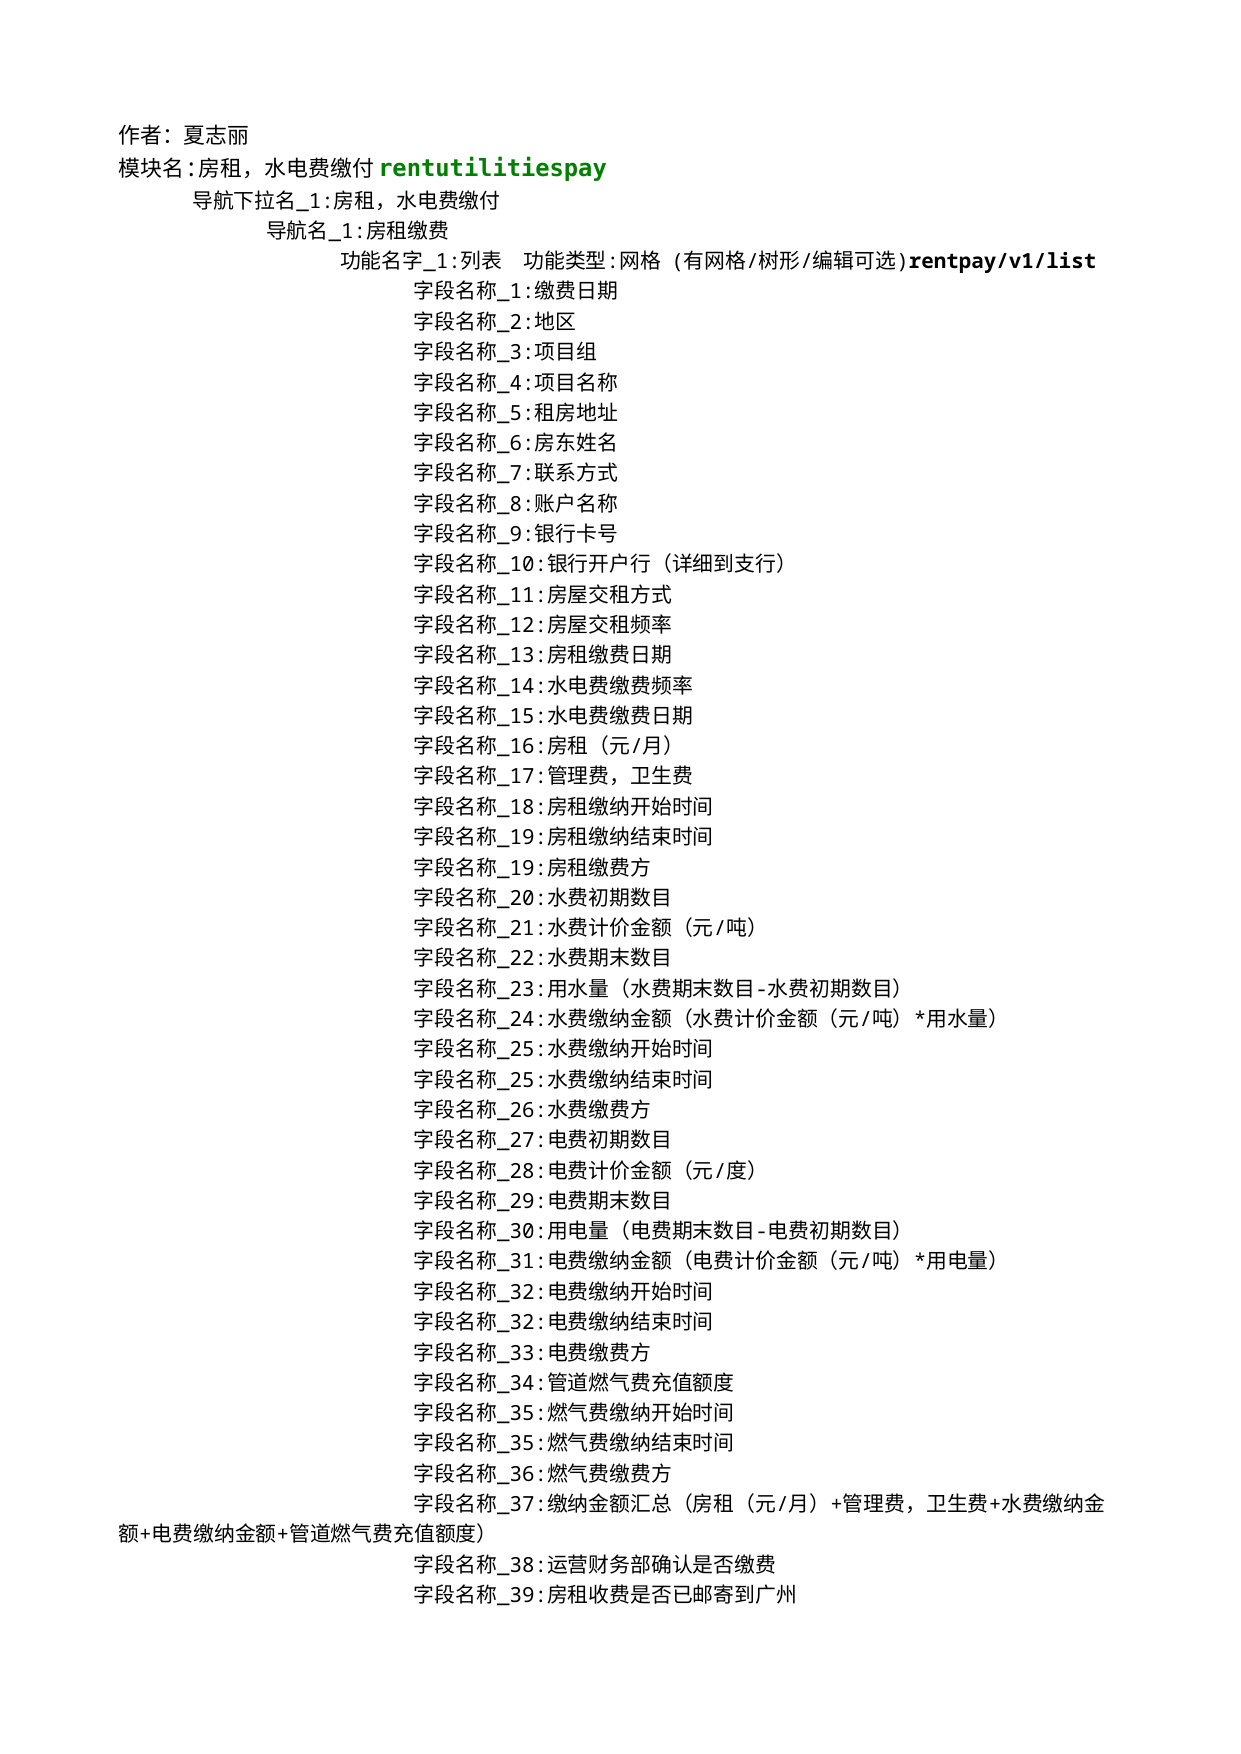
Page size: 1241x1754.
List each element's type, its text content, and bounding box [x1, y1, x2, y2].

text 字段名称_3:项目组 [118, 335, 1122, 366]
text 字段名称_38:运营财务部确认是否缴费 [118, 1548, 1122, 1578]
text 字段名称_32:电费缴纳开始时间 [118, 1275, 1122, 1305]
text 字段名称_35:燃气费缴纳结束时间 [118, 1427, 1122, 1457]
text 字段名称_22:水费期末数目 [118, 942, 1122, 972]
text 字段名称_29:电费期末数目 [118, 1184, 1122, 1214]
text 字段名称_31:电费缴纳金额（电费计价金额（元/吨）*用电量） [118, 1245, 1122, 1275]
text 字段名称_36:燃气费缴费方 [118, 1457, 1122, 1487]
text 字段名称_32:电费缴纳结束时间 [118, 1305, 1122, 1336]
text 字段名称_19:房租缴费方 [118, 851, 1122, 881]
text 字段名称_12:房屋交租频率 [118, 608, 1122, 638]
text 字段名称_34:管道燃气费充值额度 [118, 1366, 1122, 1396]
text 字段名称_39:房租收费是否已邮寄到广州 [118, 1578, 1122, 1608]
text 字段名称_25:水费缴纳结束时间 [118, 1063, 1122, 1093]
text 字段名称_8:账户名称 [118, 487, 1122, 517]
text 导航名_1:房租缴费 [118, 214, 1122, 244]
text 模块名:房租，水电费缴付rentutilitiespay [118, 150, 1122, 184]
text 字段名称_25:水费缴纳开始时间 [118, 1033, 1122, 1063]
text 字段名称_11:房屋交租方式 [118, 578, 1122, 608]
text 字段名称_6:房东姓名 [118, 426, 1122, 457]
text 字段名称_5:租房地址 [118, 396, 1122, 426]
text 字段名称_35:燃气费缴纳开始时间 [118, 1396, 1122, 1427]
text 字段名称_7:联系方式 [118, 457, 1122, 487]
text 字段名称_1:缴费日期 [118, 275, 1122, 305]
text 字段名称_9:银行卡号 [118, 517, 1122, 548]
text 字段名称_17:管理费，卫生费 [118, 760, 1122, 790]
text 字段名称_14:水电费缴费频率 [118, 669, 1122, 699]
text 字段名称_13:房租缴费日期 [118, 638, 1122, 669]
text 字段名称_15:水电费缴费日期 [118, 699, 1122, 729]
text 字段名称_4:项目名称 [118, 366, 1122, 396]
text 字段名称_2:地区 [118, 305, 1122, 335]
text 字段名称_10:银行开户行（详细到支行） [118, 548, 1122, 578]
text 字段名称_20:水费初期数目 [118, 881, 1122, 911]
text 字段名称_26:水费缴费方 [118, 1093, 1122, 1123]
text 导航下拉名_1:房租，水电费缴付 [118, 184, 1122, 214]
text 字段名称_18:房租缴纳开始时间 [118, 790, 1122, 820]
text 字段名称_28:电费计价金额（元/度） [118, 1154, 1122, 1184]
text 字段名称_37:缴纳金额汇总（房租（元/月）+管理费，卫生费+水费缴纳金额+电费缴纳金额+管道燃气费充值额度） [118, 1487, 1122, 1548]
text 字段名称_23:用水量（水费期末数目-水费初期数目） [118, 972, 1122, 1002]
text 字段名称_19:房租缴纳结束时间 [118, 820, 1122, 851]
text 字段名称_21:水费计价金额（元/吨） [118, 911, 1122, 942]
text 字段名称_33:电费缴费方 [118, 1336, 1122, 1366]
text 字段名称_16:房租（元/月） [118, 729, 1122, 760]
text 作者：夏志丽 [118, 118, 1122, 150]
text 字段名称_24:水费缴纳金额（水费计价金额（元/吨）*用水量） [118, 1002, 1122, 1033]
text 字段名称_30:用电量（电费期末数目-电费初期数目） [118, 1214, 1122, 1245]
text 字段名称_27:电费初期数目 [118, 1123, 1122, 1154]
text 功能名字_1:列表 功能类型:网格 (有网格/树形/编辑可选)rentpay/v1/list [118, 244, 1122, 275]
